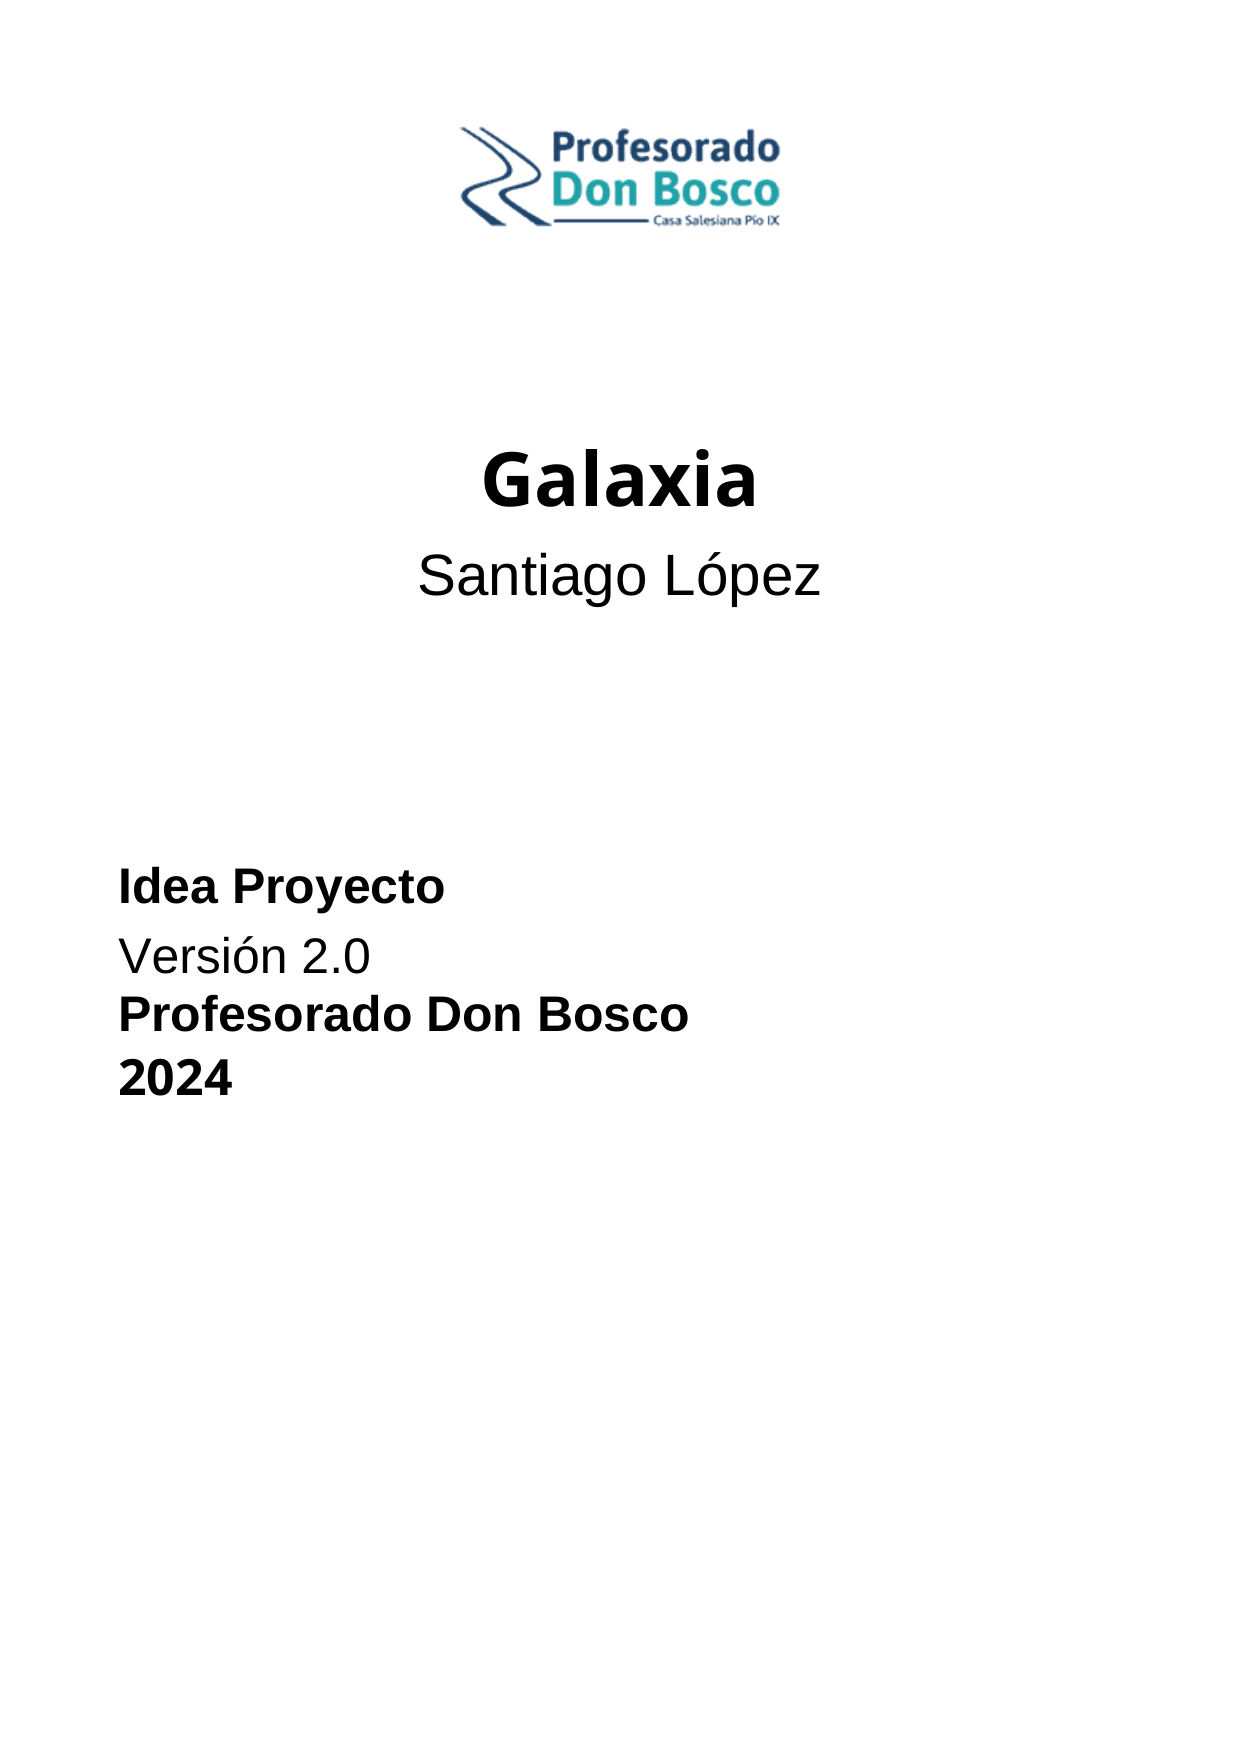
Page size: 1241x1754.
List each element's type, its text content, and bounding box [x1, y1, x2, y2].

list 2024 [118, 1042, 1122, 1110]
subtitle Santiago López [118, 541, 1122, 608]
subtitle Idea Proyecto [118, 857, 1122, 914]
text Versión 2.0 [118, 927, 1122, 984]
title Galaxia [118, 426, 1122, 528]
picture [452, 118, 788, 236]
list Profesorado Don Bosco [118, 984, 1122, 1042]
